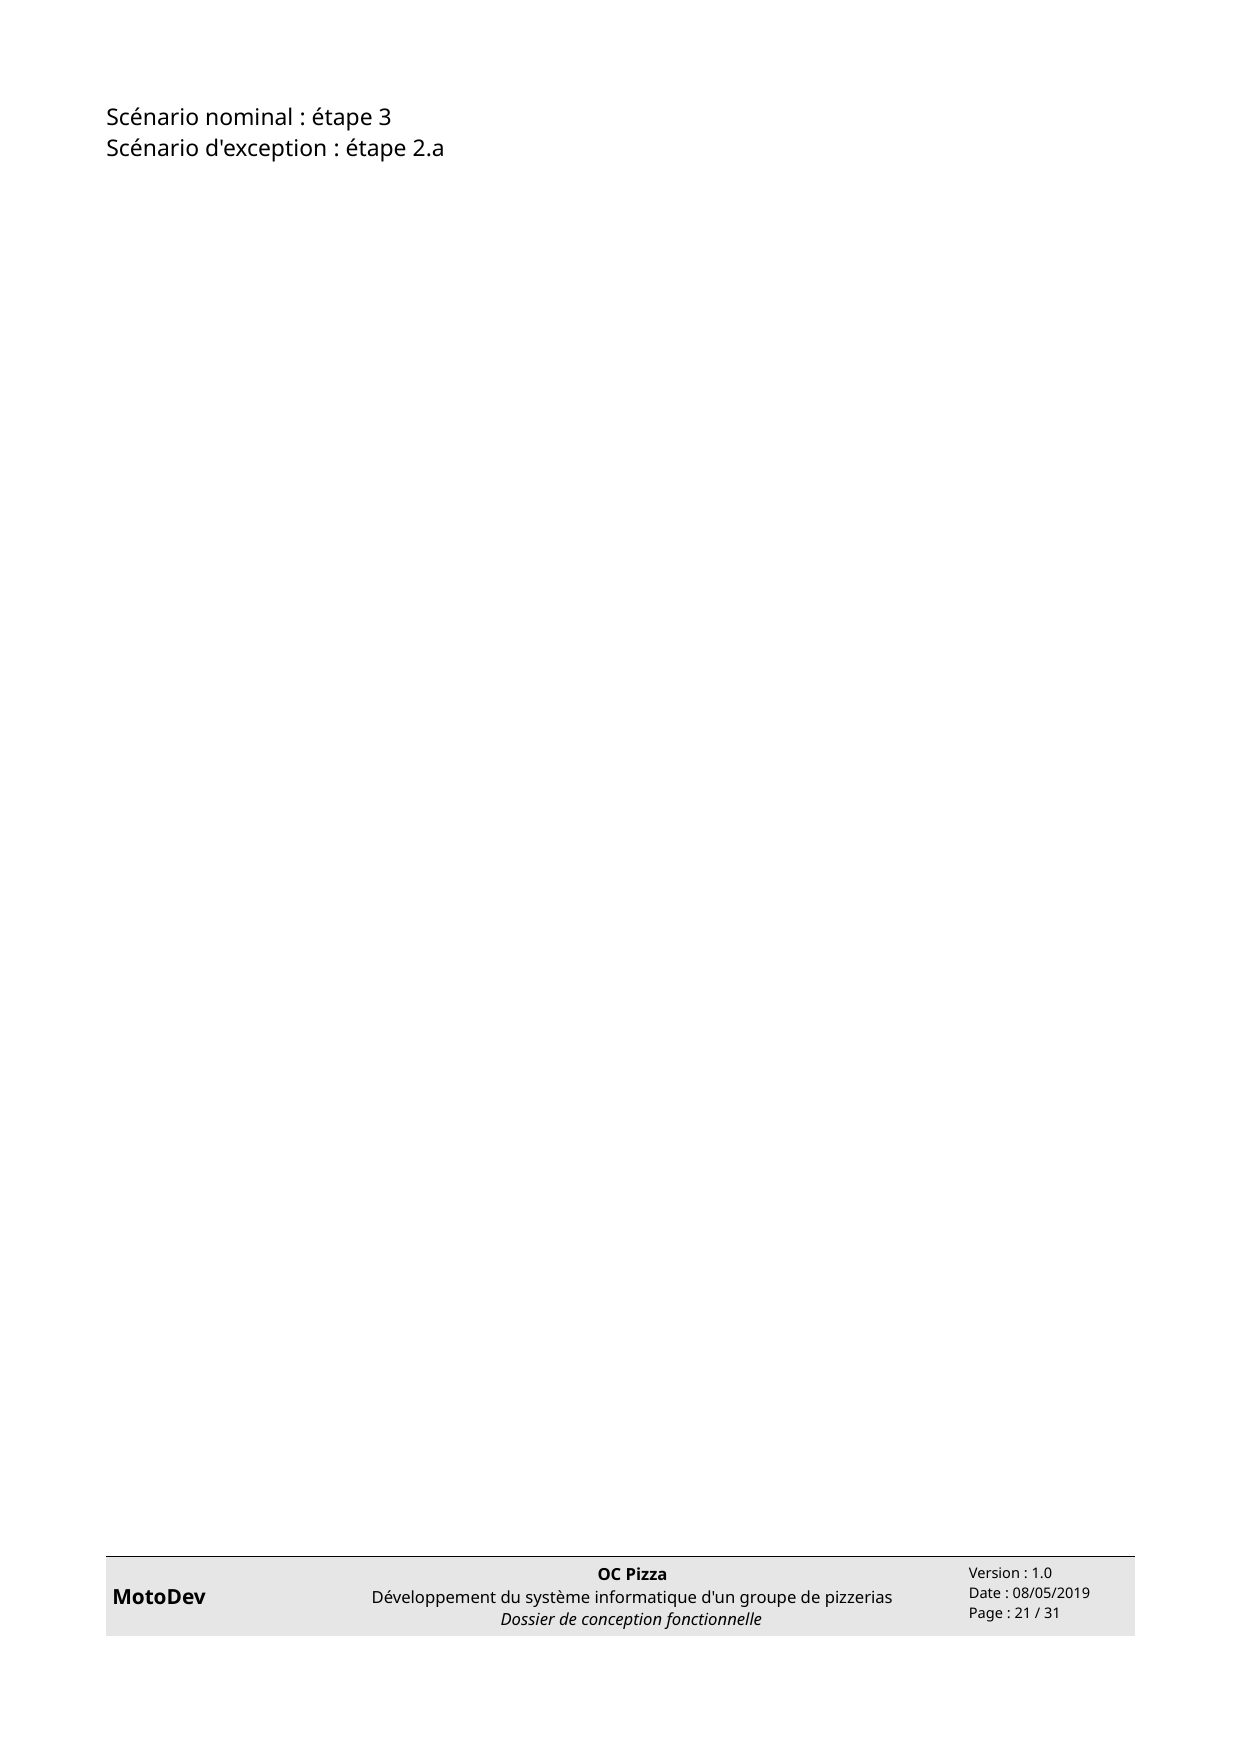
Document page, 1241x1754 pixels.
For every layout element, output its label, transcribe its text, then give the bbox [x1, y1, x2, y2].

text Scénario nominal : étape 3 [106, 100, 1134, 132]
text Scénario d'exception : étape 2.a [106, 132, 1134, 163]
